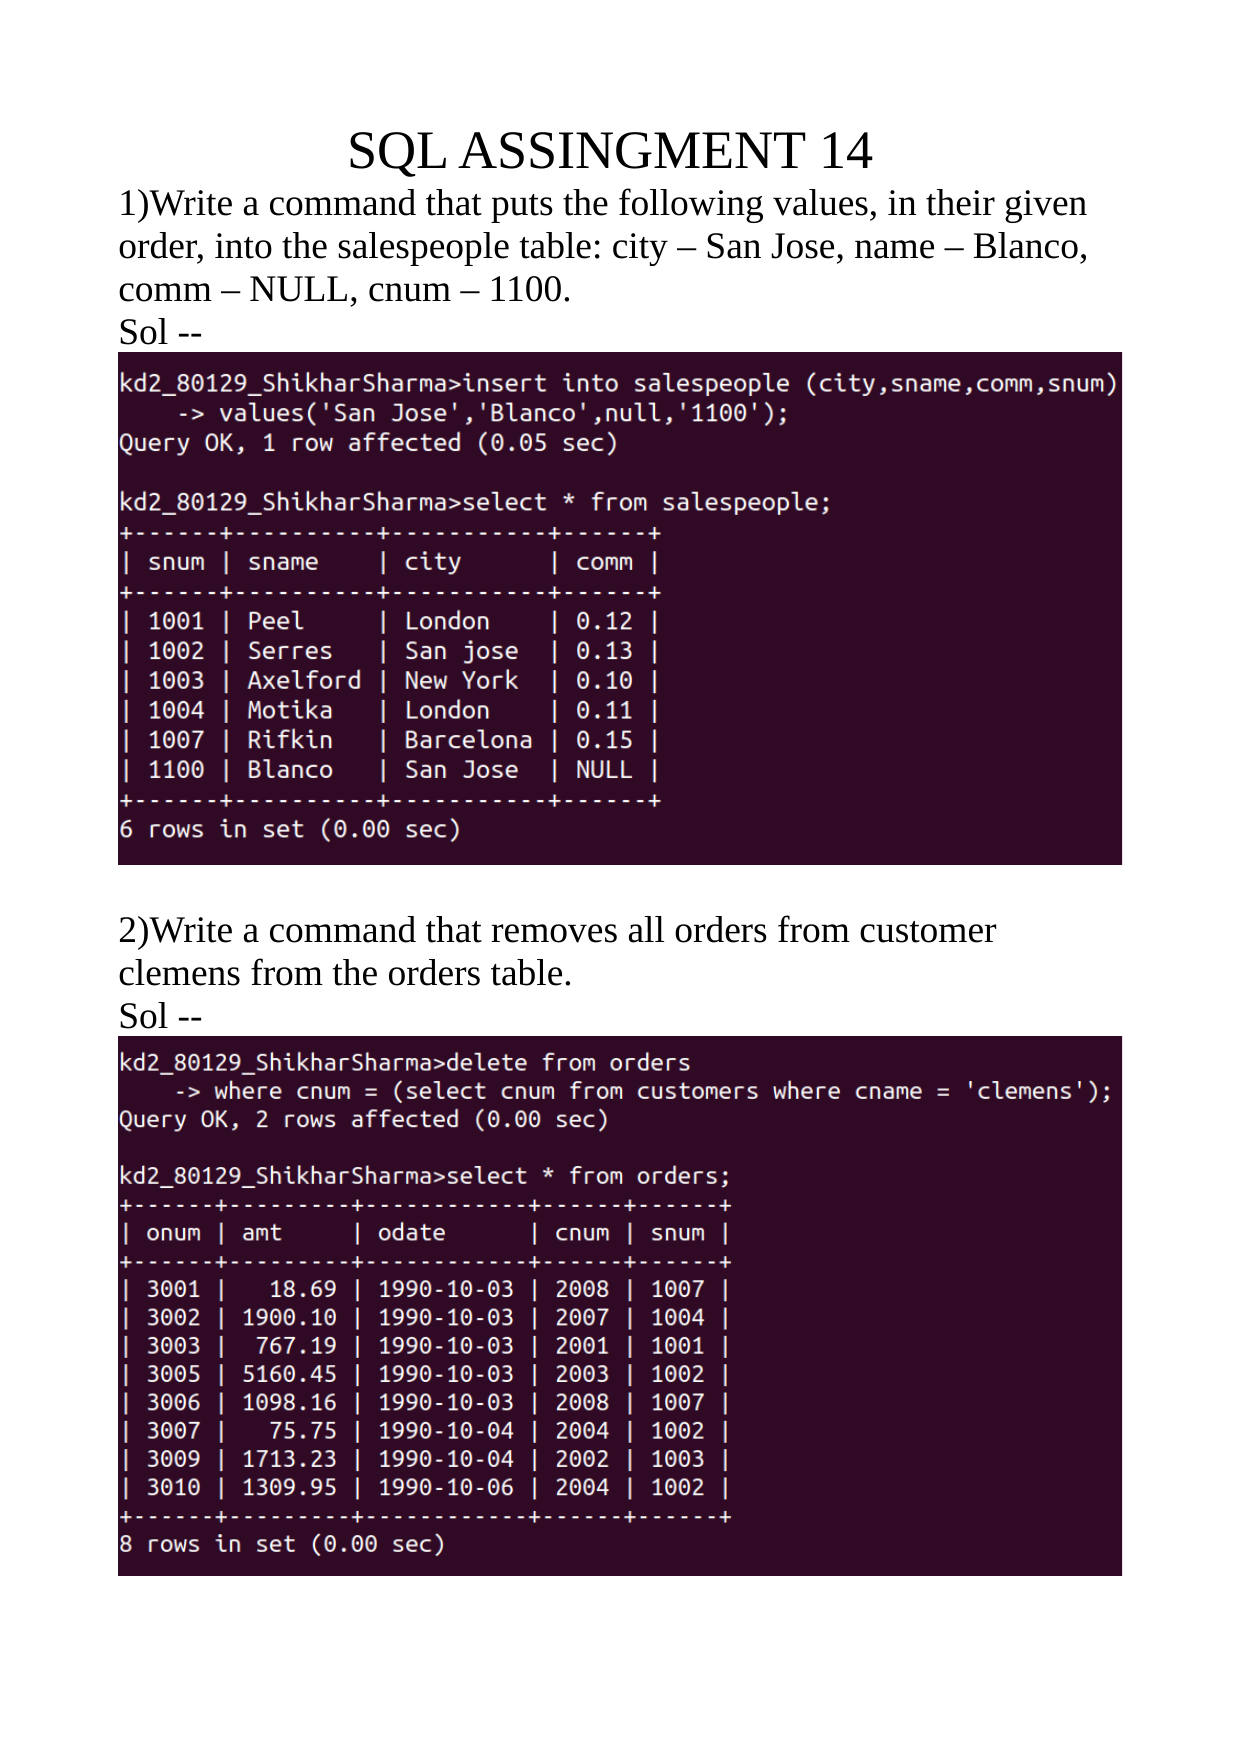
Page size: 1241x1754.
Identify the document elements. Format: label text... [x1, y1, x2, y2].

text Sol -- [118, 993, 1122, 1036]
text 1)Write a command that puts the following values, in their given order, into the salespeople table: city – San Jose, name – Blanco, comm – NULL, cnum – 1100. [118, 180, 1122, 310]
text Sol -- [118, 310, 1122, 352]
text 2)Write a command that removes all orders from customer clemens from the orders table. [118, 907, 1122, 993]
text SQL ASSINGMENT 14 [118, 118, 1122, 180]
picture [118, 352, 1123, 865]
picture [118, 1036, 1123, 1576]
